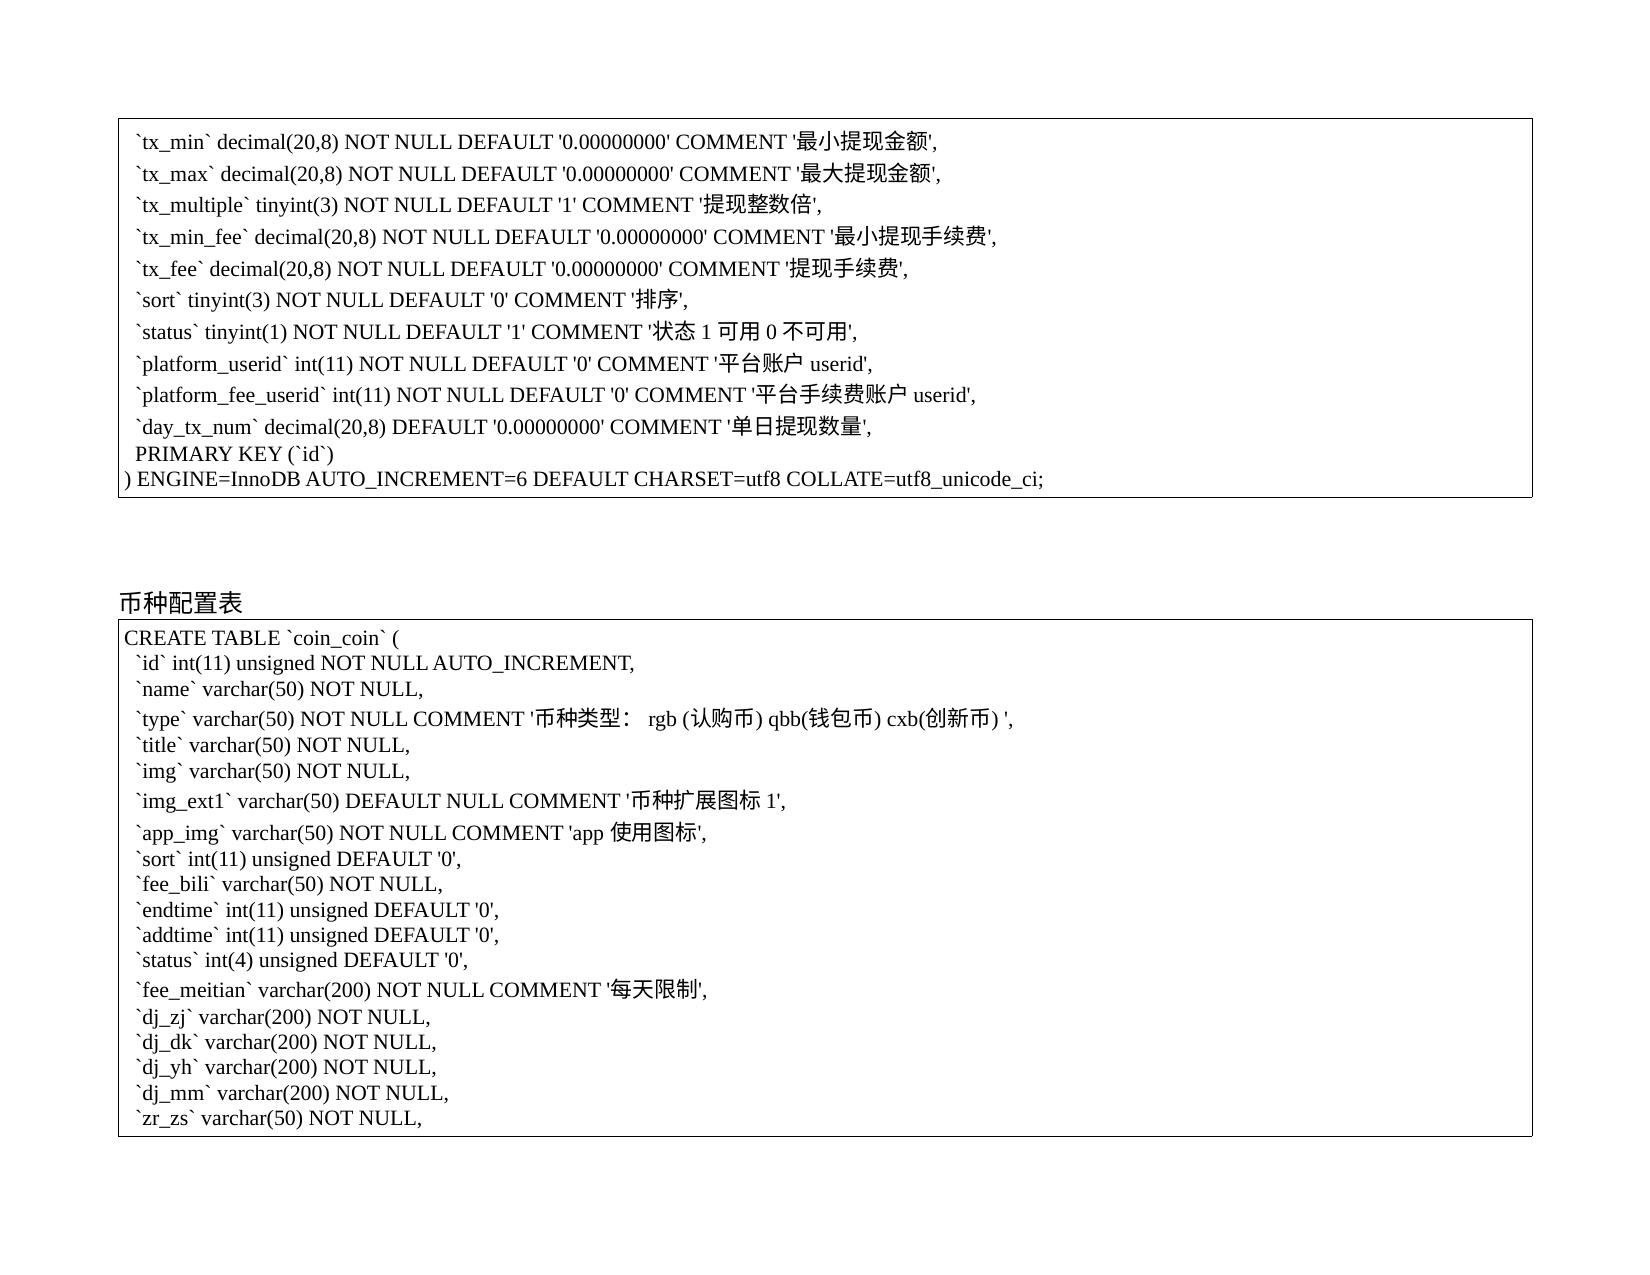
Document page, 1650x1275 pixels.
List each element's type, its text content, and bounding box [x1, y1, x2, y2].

table_header `tx_min` decimal(20,8) NOT NULL DEFAULT '0.00000000' COMMENT '最小提现金额', `tx_max` decimal(20,8) NOT NULL DEFAULT '0.00000000' COMMENT '最大提现金额', `tx_multiple` tinyint(3) NOT NULL DEFAULT '1' COMMENT '提现整数倍', `tx_min_fee` decimal(20,8) NOT NULL DEFAULT '0.00000000' COMMENT '最小提现手续费', `tx_fee` decimal(20,8) NOT NULL DEFAULT '0.00000000' COMMENT '提现手续费', `sort` tinyint(3) NOT NULL DEFAULT '0' COMMENT '排序', `status` tinyint(1) NOT NULL DEFAULT '1' COMMENT '状态 1 可用 0 不可用', `platform_userid` int(11) NOT NULL DEFAULT '0' COMMENT '平台账户userid', `platform_fee_userid` int(11) NOT NULL DEFAULT '0' COMMENT '平台手续费账户userid', `day_tx_num` decimal(20,8) DEFAULT '0.00000000' COMMENT '单日提现数量', PRIMARY KEY (`id`) ) ENGINE=InnoDB AUTO_INCREMENT=6 DEFAULT CHARSET=utf8 COLLATE=utf8_unicode_ci; [119, 119, 1532, 497]
table_header CREATE TABLE `coin_coin` ( `id` int(11) unsigned NOT NULL AUTO_INCREMENT, `name` varchar(50) NOT NULL, `type` varchar(50) NOT NULL COMMENT '币种类型： rgb (认购币) qbb(钱包币) cxb(创新币) ', `title` varchar(50) NOT NULL, `img` varchar(50) NOT NULL, `img_ext1` varchar(50) DEFAULT NULL COMMENT '币种扩展图标1', `app_img` varchar(50) NOT NULL COMMENT 'app 使用图标', `sort` int(11) unsigned DEFAULT '0', `fee_bili` varchar(50) NOT NULL, `endtime` int(11) unsigned DEFAULT '0', `addtime` int(11) unsigned DEFAULT '0', `status` int(4) unsigned DEFAULT '0', `fee_meitian` varchar(200) NOT NULL COMMENT '每天限制', `dj_zj` varchar(200) NOT NULL, `dj_dk` varchar(200) NOT NULL, `dj_yh` varchar(200) NOT NULL, `dj_mm` varchar(200) NOT NULL, `zr_zs` varchar(50) NOT NULL, [119, 620, 1532, 1136]
text 币种配置表 [118, 583, 1532, 619]
